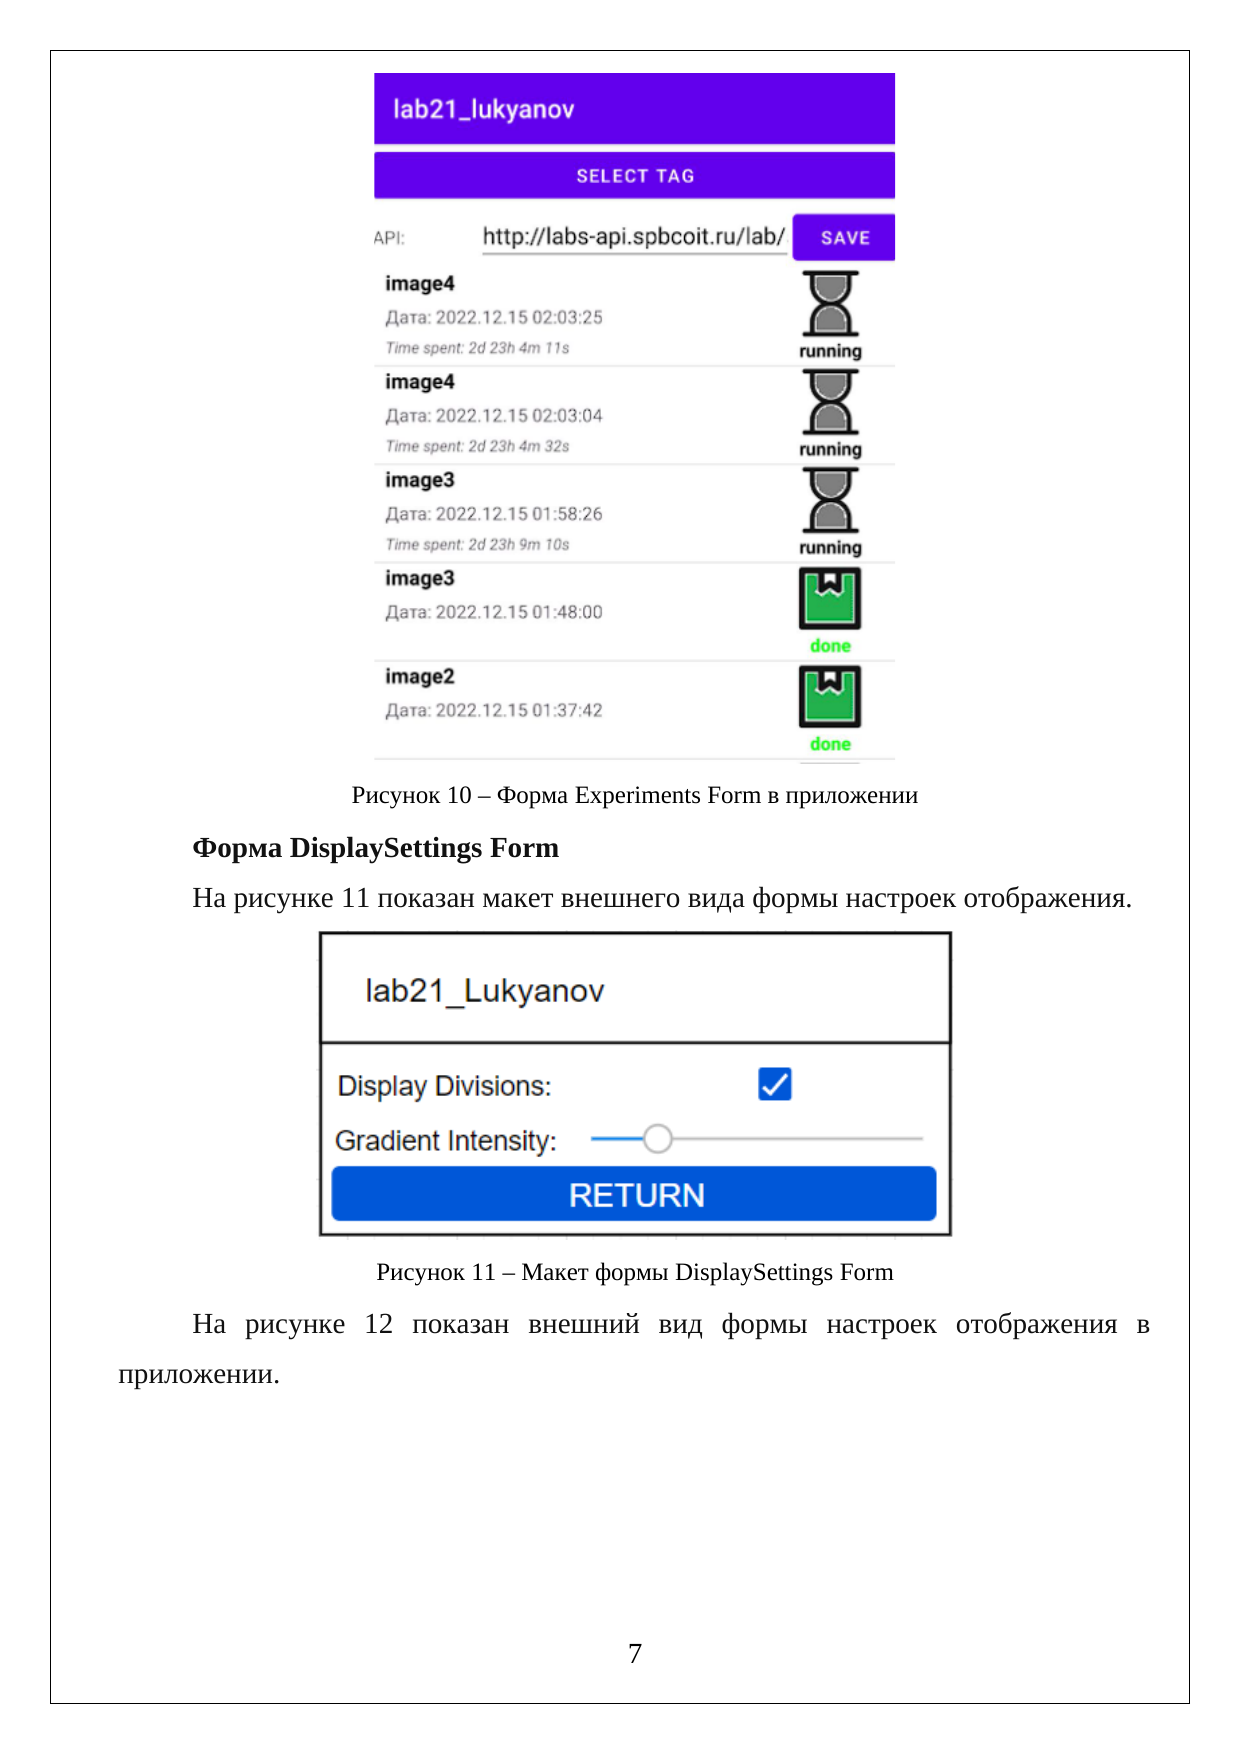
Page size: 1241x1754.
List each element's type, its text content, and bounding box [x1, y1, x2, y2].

text Рисунок 11 – Макет формы DisplaySettings Form [118, 1257, 1152, 1285]
text Рисунок 10 – Форма Experiments Form в приложении [118, 780, 1152, 809]
text На рисунке 12 показан внешний вид формы настроек отображения в приложении. [118, 1306, 1152, 1390]
text Форма DisplaySettings Form [118, 830, 1152, 863]
text На рисунке 11 показан макет внешнего вида формы настроек отображения. [118, 880, 1152, 914]
